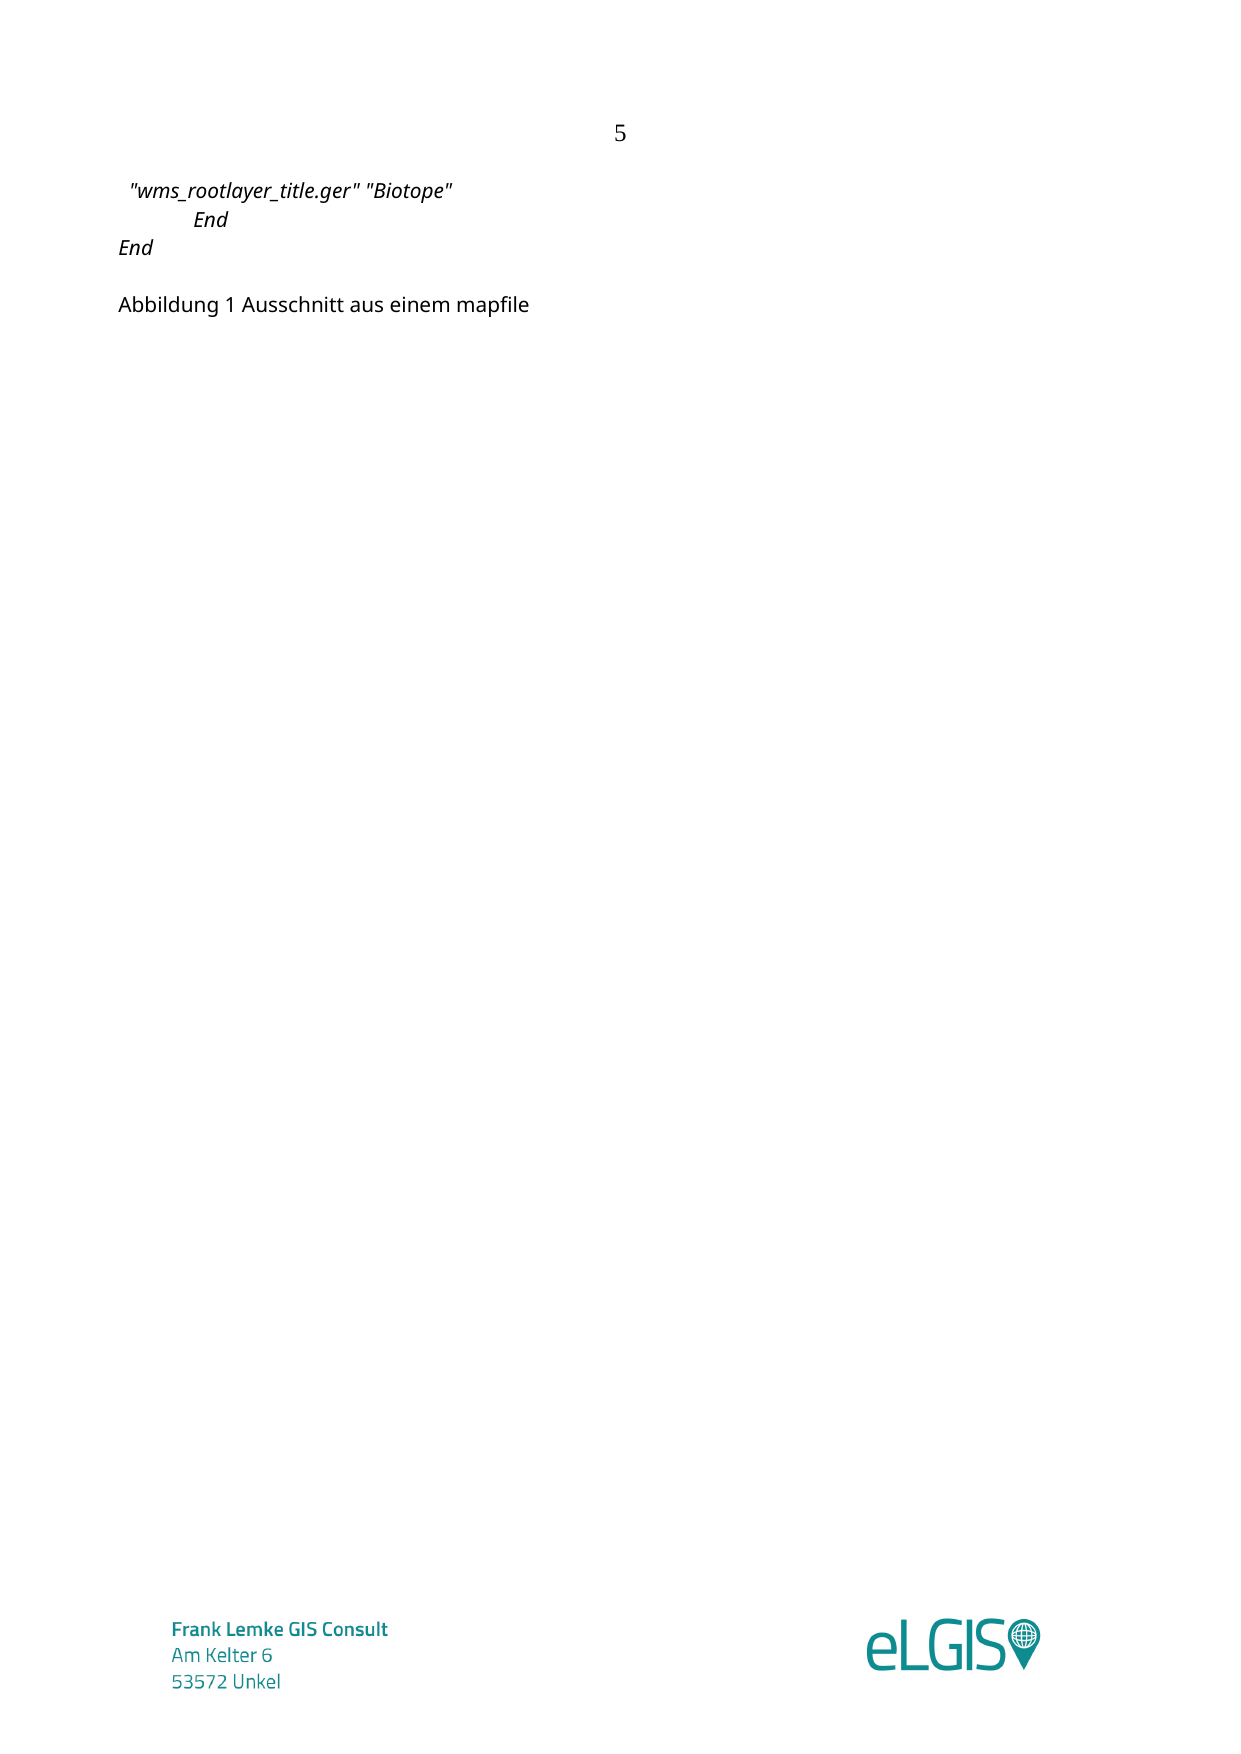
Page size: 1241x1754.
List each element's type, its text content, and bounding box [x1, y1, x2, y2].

picture [864, 1613, 1042, 1675]
text Abbildung 1 Ausschnitt aus einem mapfile [118, 290, 1122, 318]
text End [118, 205, 1122, 233]
text "wms_rootlayer_title.ger" "Biotope" [118, 176, 1122, 205]
picture [161, 1608, 398, 1705]
text End [118, 233, 1122, 262]
